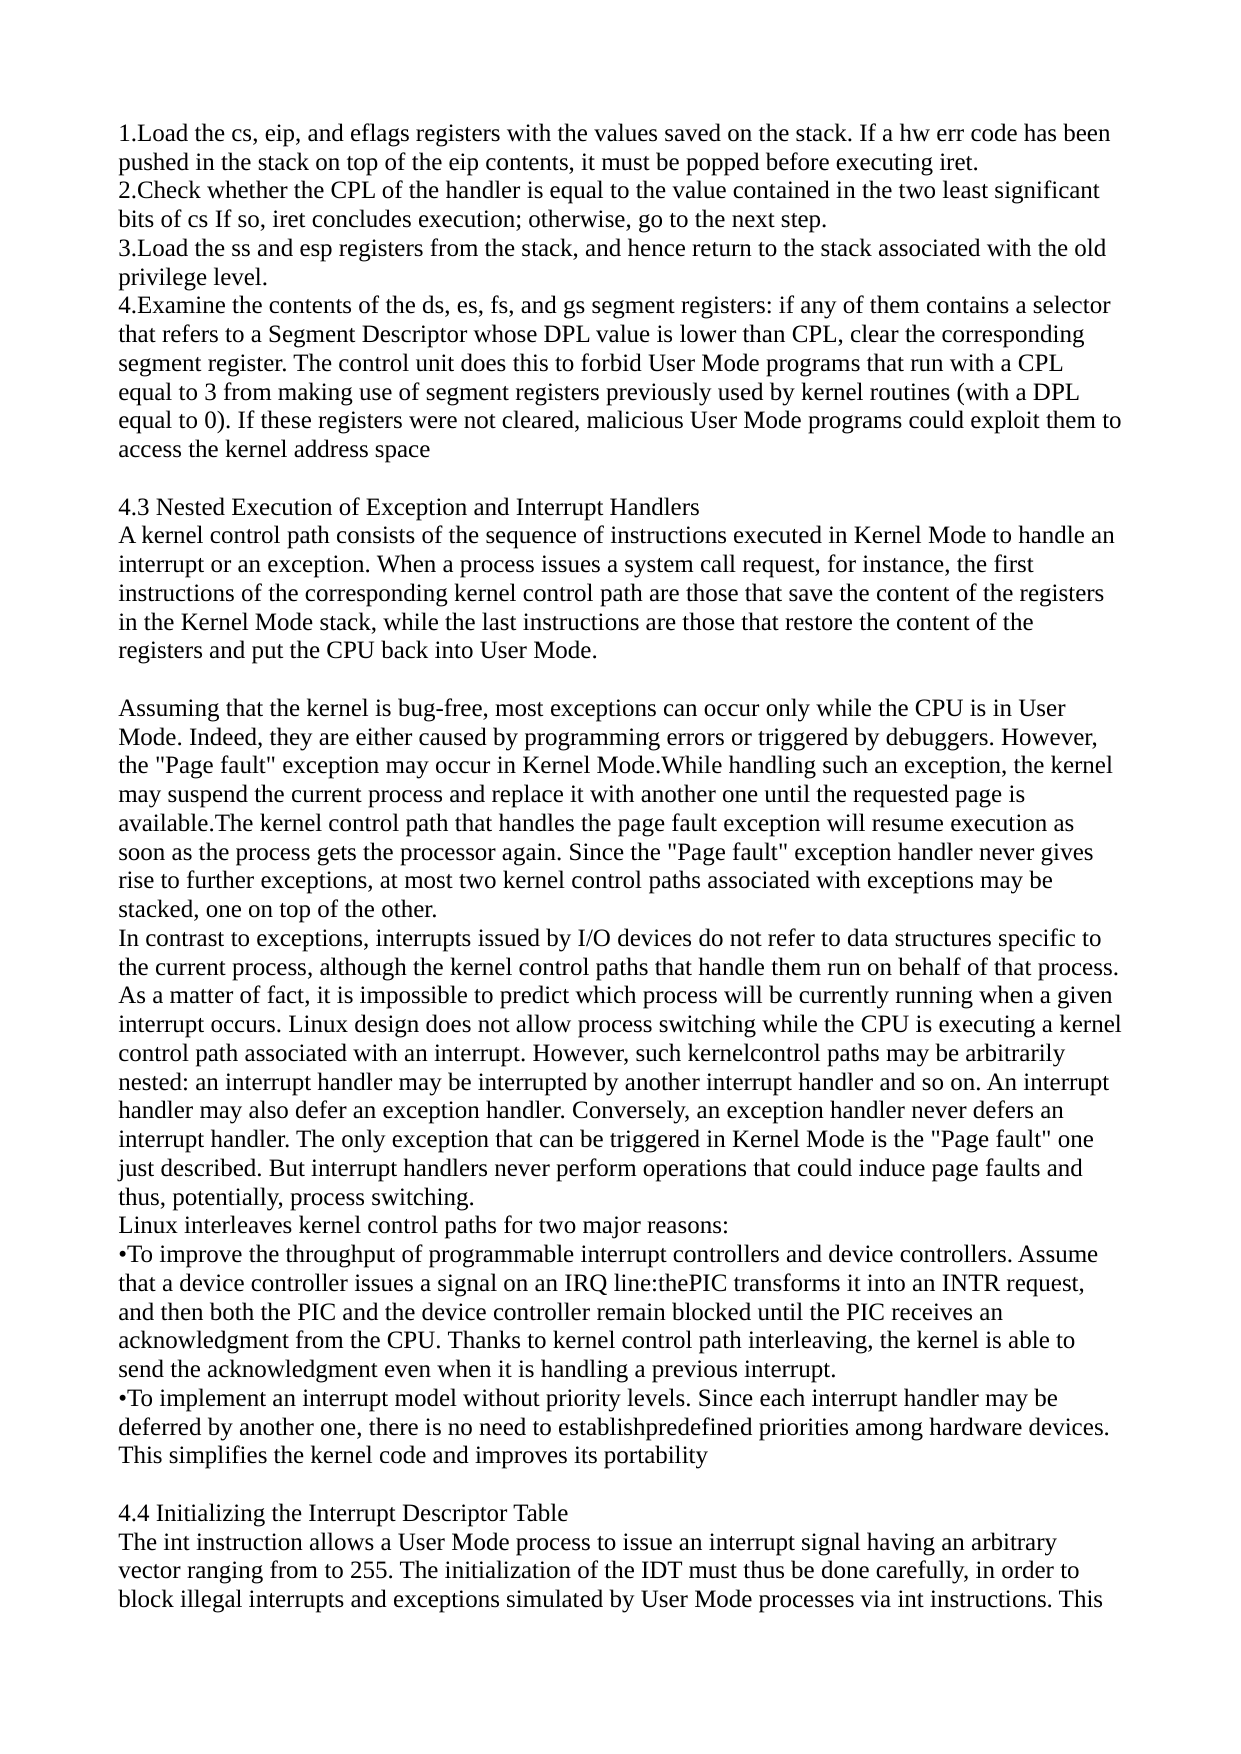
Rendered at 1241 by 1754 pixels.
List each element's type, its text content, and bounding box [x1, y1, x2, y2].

text 4.Examine the contents of the ds, es, fs, and gs segment registers: if any of them contains a selector that refers to a Segment Descriptor whose DPL value is lower than CPL, clear the corresponding segment register. The control unit does this to forbid User Mode programs that run with a CPL equal to 3 from making use of segment registers previously used by kernel routines (with a DPL equal to 0). If these registers were not cleared, malicious User Mode programs could exploit them to access the kernel address space [118, 291, 1122, 463]
text 4.3 Nested Execution of Exception and Interrupt Handlers [118, 492, 1122, 521]
text In contrast to exceptions, interrupts issued by I/O devices do not refer to data structures specific to the current process, although the kernel control paths that handle them run on behalf of that process. As a matter of fact, it is impossible to predict which process will be currently running when a given interrupt occurs. Linux design does not allow process switching while the CPU is executing a kernel control path associated with an interrupt. However, such kernelcontrol paths may be arbitrarily nested: an interrupt handler may be interrupted by another interrupt handler and so on. An interrupt handler may also defer an exception handler. Conversely, an exception handler never defers an interrupt handler. The only exception that can be triggered in Kernel Mode is the "Page fault" one just described. But interrupt handlers never perform operations that could induce page faults and thus, potentially, process switching. [118, 923, 1122, 1211]
text •To improve the throughput of programmable interrupt controllers and device controllers. Assume that a device controller issues a signal on an IRQ line:thePIC transforms it into an INTR request, and then both the PIC and the device controller remain blocked until the PIC receives an acknowledgment from the CPU. Thanks to kernel control path interleaving, the kernel is able to send the acknowledgment even when it is handling a previous interrupt. [118, 1239, 1122, 1383]
text 1.Load the cs, eip, and eflags registers with the values saved on the stack. If a hw err code has been pushed in the stack on top of the eip contents, it must be popped before executing iret. [118, 118, 1122, 176]
text A kernel control path consists of the sequence of instructions executed in Kernel Mode to handle an interrupt or an exception. When a process issues a system call request, for instance, the first instructions of the corresponding kernel control path are those that save the content of the registers in the Kernel Mode stack, while the last instructions are those that restore the content of the registers and put the CPU back into User Mode. [118, 521, 1122, 664]
text 4.4 Initializing the Interrupt Descriptor Table [118, 1498, 1122, 1527]
text Assuming that the kernel is bug-free, most exceptions can occur only while the CPU is in User Mode. Indeed, they are either caused by programming errors or triggered by debuggers. However, the "Page fault" exception may occur in Kernel Mode.While handling such an exception, the kernel may suspend the current process and replace it with another one until the requested page is available.The kernel control path that handles the page fault exception will resume execution as soon as the process gets the processor again. Since the "Page fault" exception handler never gives rise to further exceptions, at most two kernel control paths associated with exceptions may be stacked, one on top of the other. [118, 693, 1122, 923]
text The int instruction allows a User Mode process to issue an interrupt signal having an arbitrary vector ranging from to 255. The initialization of the IDT must thus be done carefully, in order to block illegal interrupts and exceptions simulated by User Mode processes via int instructions. This [118, 1527, 1122, 1613]
text •To implement an interrupt model without priority levels. Since each interrupt handler may be deferred by another one, there is no need to establishpredefined priorities among hardware devices. This simplifies the kernel code and improves its portability [118, 1383, 1122, 1469]
text Linux interleaves kernel control paths for two major reasons: [118, 1211, 1122, 1239]
text 2.Check whether the CPL of the handler is equal to the value contained in the two least significant bits of cs If so, iret concludes execution; otherwise, go to the next step. [118, 176, 1122, 233]
text 3.Load the ss and esp registers from the stack, and hence return to the stack associated with the old privilege level. [118, 233, 1122, 291]
